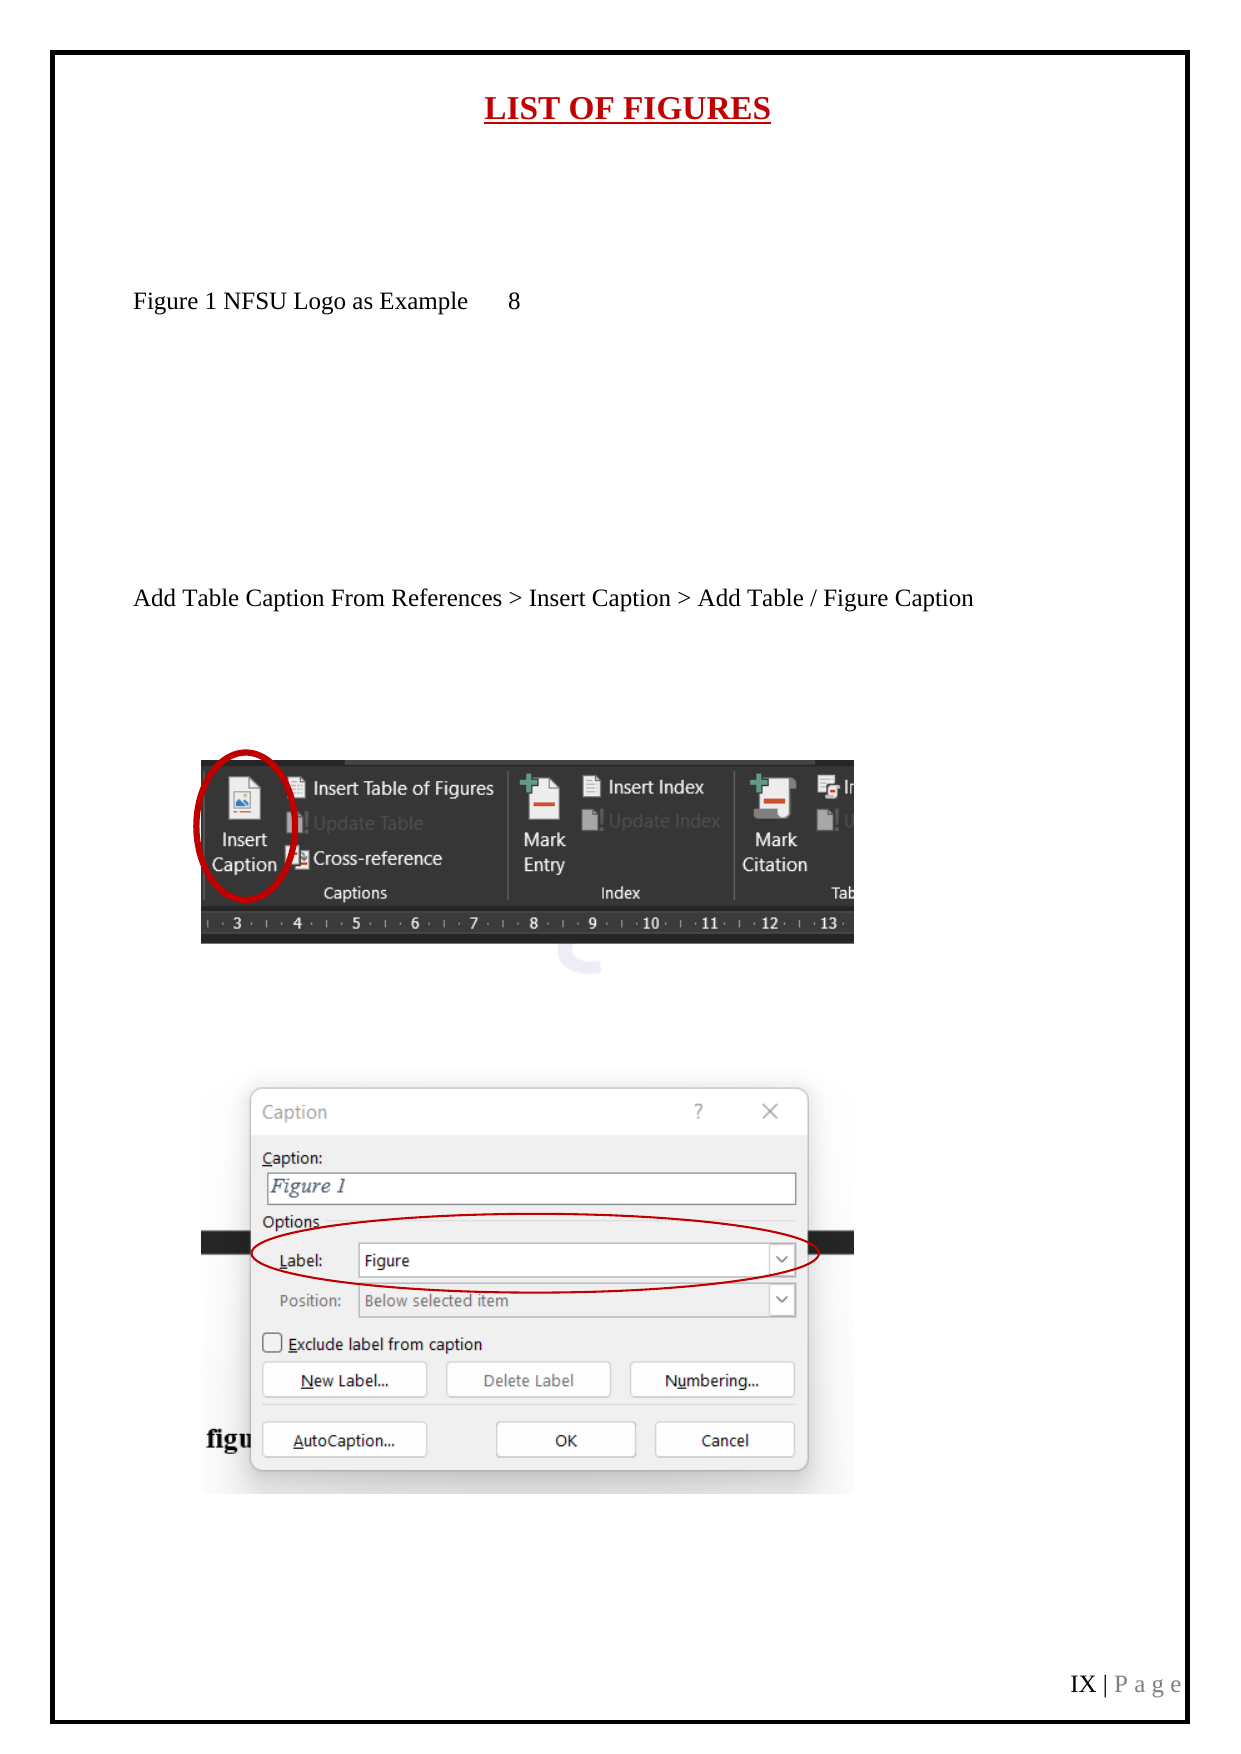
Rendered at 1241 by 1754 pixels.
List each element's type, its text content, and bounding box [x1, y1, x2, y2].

text Figure 1 NFSU Logo as Example 8 [133, 286, 1181, 315]
title LIST OF FIGURES [133, 89, 1122, 127]
picture [201, 760, 291, 896]
text Add Table Caption From References > Insert Caption > Add Table / Figure Caption [133, 583, 1181, 612]
picture [201, 760, 217, 783]
picture [201, 760, 854, 1494]
